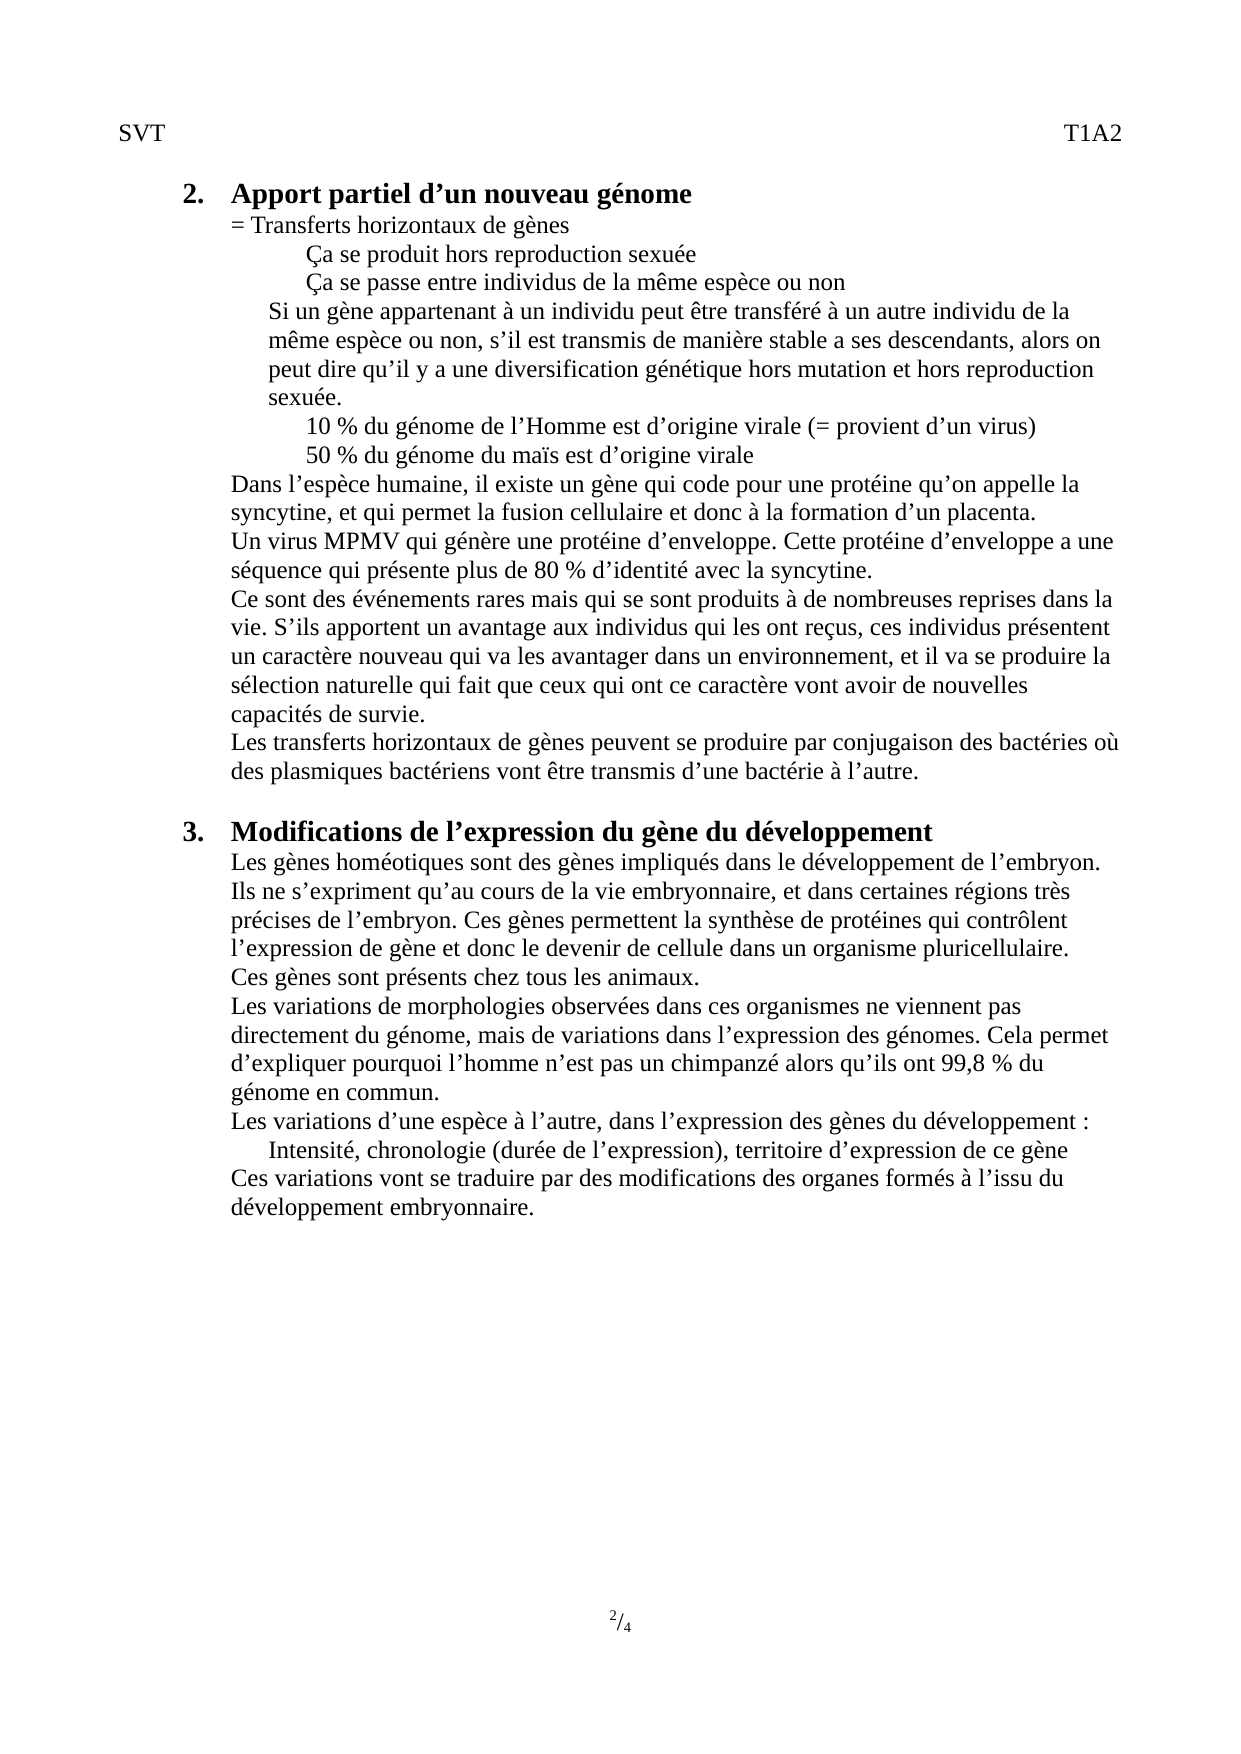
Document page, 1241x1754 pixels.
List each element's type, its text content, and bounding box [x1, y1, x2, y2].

list Les transferts horizontaux de gènes peuvent se produire par conjugaison des bactéries où des plasmiques bactériens vont être transmis d’une bactérie à l’autre. [193, 727, 1122, 785]
list Ces variations vont se traduire par des modifications des organes formés à l’issu du développement embryonnaire. [193, 1163, 1122, 1221]
list Intensité, chronologie (durée de l’expression), territoire d’expression de ce gène [231, 1135, 1122, 1163]
list Les variations d’une espèce à l’autre, dans l’expression des gènes du développement : [193, 1106, 1122, 1135]
list Les variations de morphologies observées dans ces organismes ne viennent pas directement du génome, mais de variations dans l’expression des génomes. Cela permet d’expliquer pourquoi l’homme n’est pas un chimpanzé alors qu’ils ont 99,8 % du génome en commun. [193, 991, 1122, 1106]
list Un virus MPMV qui génère une protéine d’enveloppe. Cette protéine d’enveloppe a une séquence qui présente plus de 80 % d’identité avec la syncytine. [193, 526, 1122, 584]
list Dans l’espèce humaine, il existe un gène qui code pour une protéine qu’on appelle la syncytine, et qui permet la fusion cellulaire et donc à la formation d’un placenta. [193, 469, 1122, 526]
list Ce sont des événements rares mais qui se sont produits à de nombreuses reprises dans la vie. S’ils apportent un avantage aux individus qui les ont reçus, ces individus présentent un caractère nouveau qui va les avantager dans un environnement, et il va se produire la sélection naturelle qui fait que ceux qui ont ce caractère vont avoir de nouvelles capacités de survie. [193, 584, 1122, 727]
list Ça se passe entre individus de la même espèce ou non [268, 267, 1122, 296]
list Les gènes homéotiques sont des gènes impliqués dans le développement de l’embryon. Ils ne s’expriment qu’au cours de la vie embryonnaire, et dans certaines régions très précises de l’embryon. Ces gènes permettent la synthèse de protéines qui contrôlent l’expression de gène et donc le devenir de cellule dans un organisme pluricellulaire. [193, 847, 1122, 962]
list = Transferts horizontaux de gènes [193, 210, 1122, 239]
list Si un gène appartenant à un individu peut être transféré à un autre individu de la même espèce ou non, s’il est transmis de manière stable a ses descendants, alors on peut dire qu’il y a une diversification génétique hors mutation et hors reproduction sexuée. [231, 296, 1122, 411]
list Ces gènes sont présents chez tous les animaux. [193, 962, 1122, 991]
list Modifications de l’expression du gène du développement [193, 814, 1122, 847]
list 50 % du génome du maïs est d’origine virale [268, 440, 1122, 469]
list Ça se produit hors reproduction sexuée [268, 239, 1122, 267]
list 10 % du génome de l’Homme est d’origine virale (= provient d’un virus) [268, 411, 1122, 440]
list Apport partiel d’un nouveau génome [193, 176, 1122, 210]
